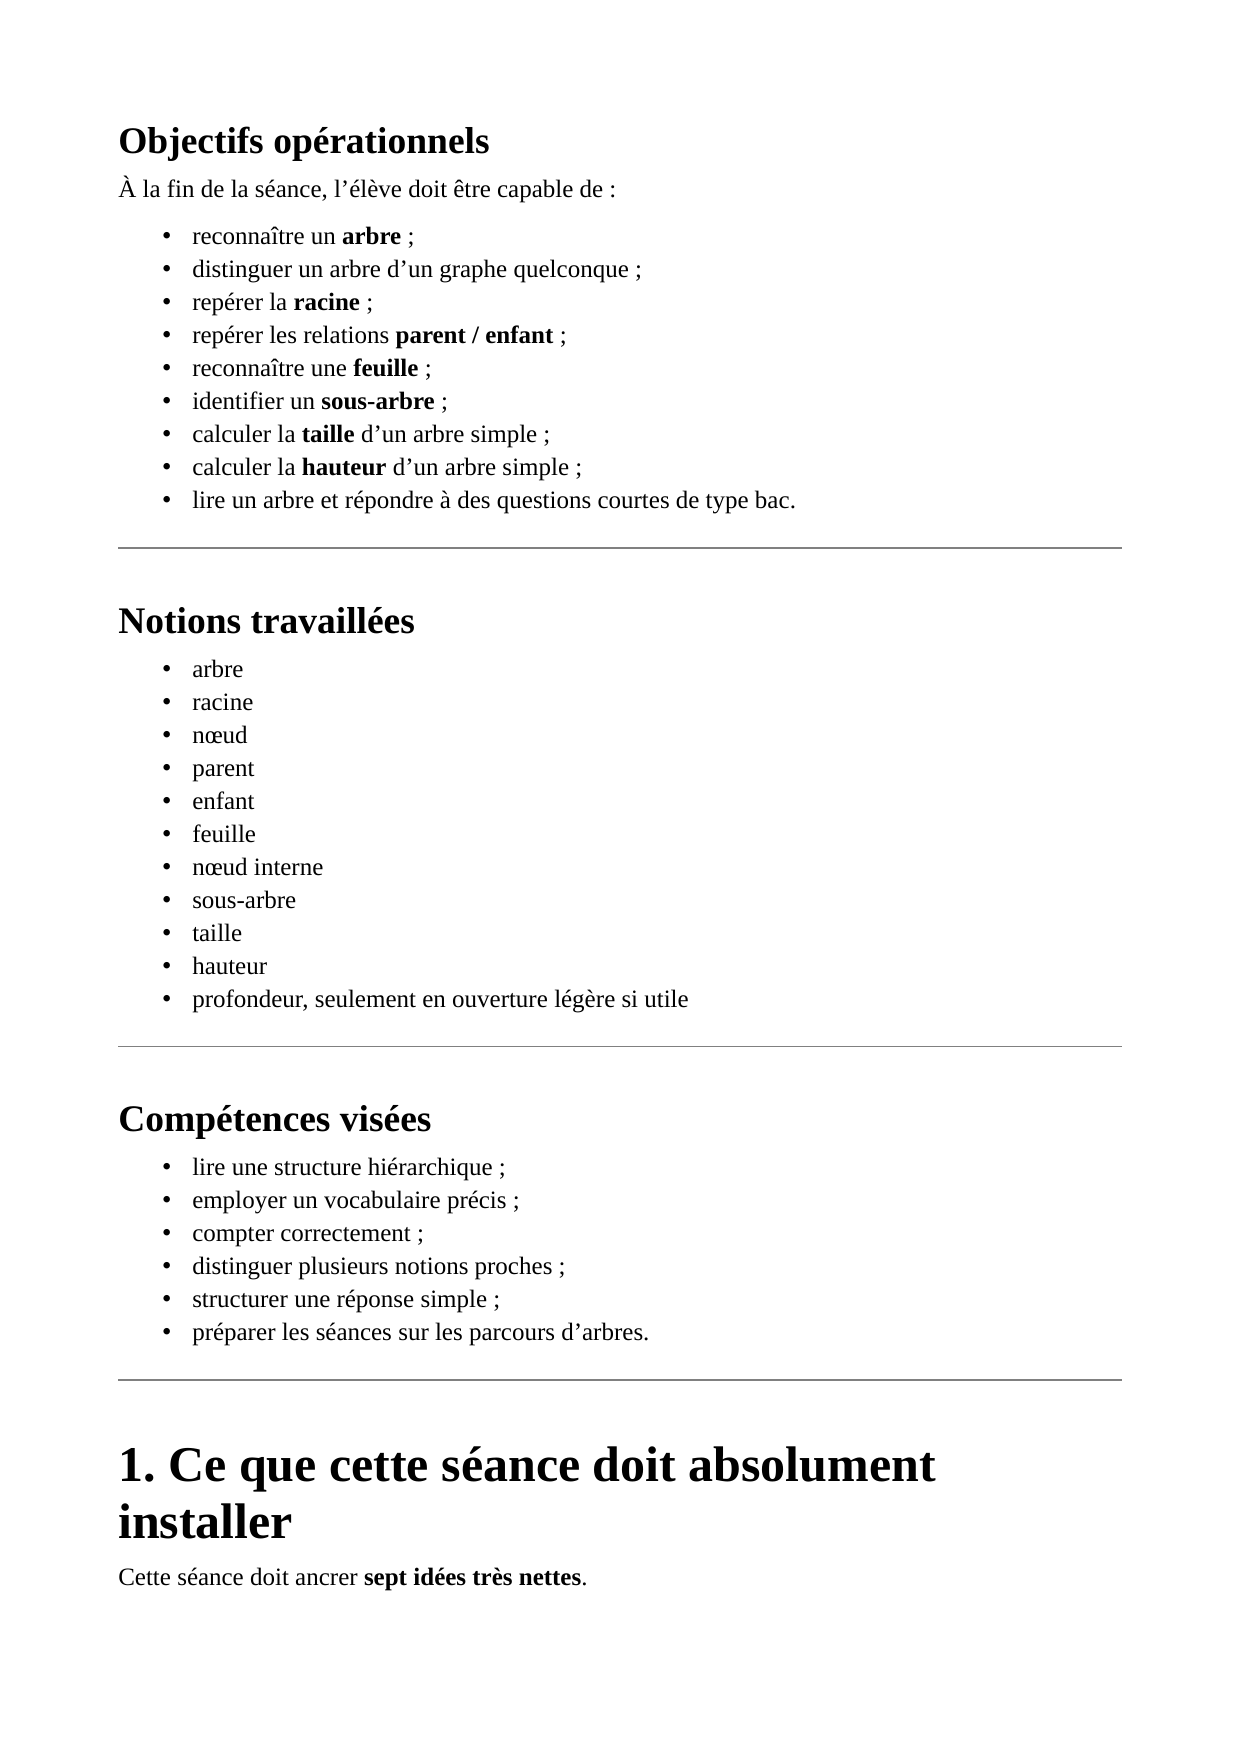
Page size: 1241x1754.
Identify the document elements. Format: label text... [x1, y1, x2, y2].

list taille [162, 918, 1122, 947]
list identifier un sous-arbre ; [162, 386, 1122, 415]
list repérer la racine ; [162, 287, 1122, 316]
list structurer une réponse simple ; [162, 1284, 1122, 1313]
list racine [162, 687, 1122, 716]
list lire un arbre et répondre à des questions courtes de type bac. [162, 486, 1122, 514]
list repérer les relations parent / enfant ; [162, 320, 1122, 349]
list lire une structure hiérarchique ; [162, 1152, 1122, 1181]
list parent [162, 753, 1122, 782]
text À la fin de la séance, l’élève doit être capable de : [118, 174, 1122, 202]
list préparer les séances sur les parcours d’arbres. [162, 1317, 1122, 1346]
list compter correctement ; [162, 1218, 1122, 1247]
subtitle Compétences visées [118, 1097, 1122, 1140]
list enfant [162, 786, 1122, 815]
list calculer la taille d’un arbre simple ; [162, 419, 1122, 448]
text Cette séance doit ancrer sept idées très nettes. [118, 1562, 1122, 1591]
list nœud [162, 720, 1122, 749]
list nœud interne [162, 852, 1122, 881]
list employer un vocabulaire précis ; [162, 1185, 1122, 1214]
list feuille [162, 819, 1122, 848]
list calculer la hauteur d’un arbre simple ; [162, 452, 1122, 481]
list reconnaître un arbre ; [162, 221, 1122, 250]
list distinguer plusieurs notions proches ; [162, 1251, 1122, 1280]
subtitle Notions travaillées [118, 598, 1122, 641]
list arbre [162, 654, 1122, 683]
list profondeur, seulement en ouverture légère si utile [162, 984, 1122, 1013]
list sous-arbre [162, 885, 1122, 914]
list hauteur [162, 951, 1122, 980]
list distinguer un arbre d’un graphe quelconque ; [162, 254, 1122, 283]
subtitle Objectifs opérationnels [118, 118, 1122, 161]
list reconnaître une feuille ; [162, 353, 1122, 382]
subtitle 1. Ce que cette séance doit absolument installer [118, 1434, 1122, 1549]
